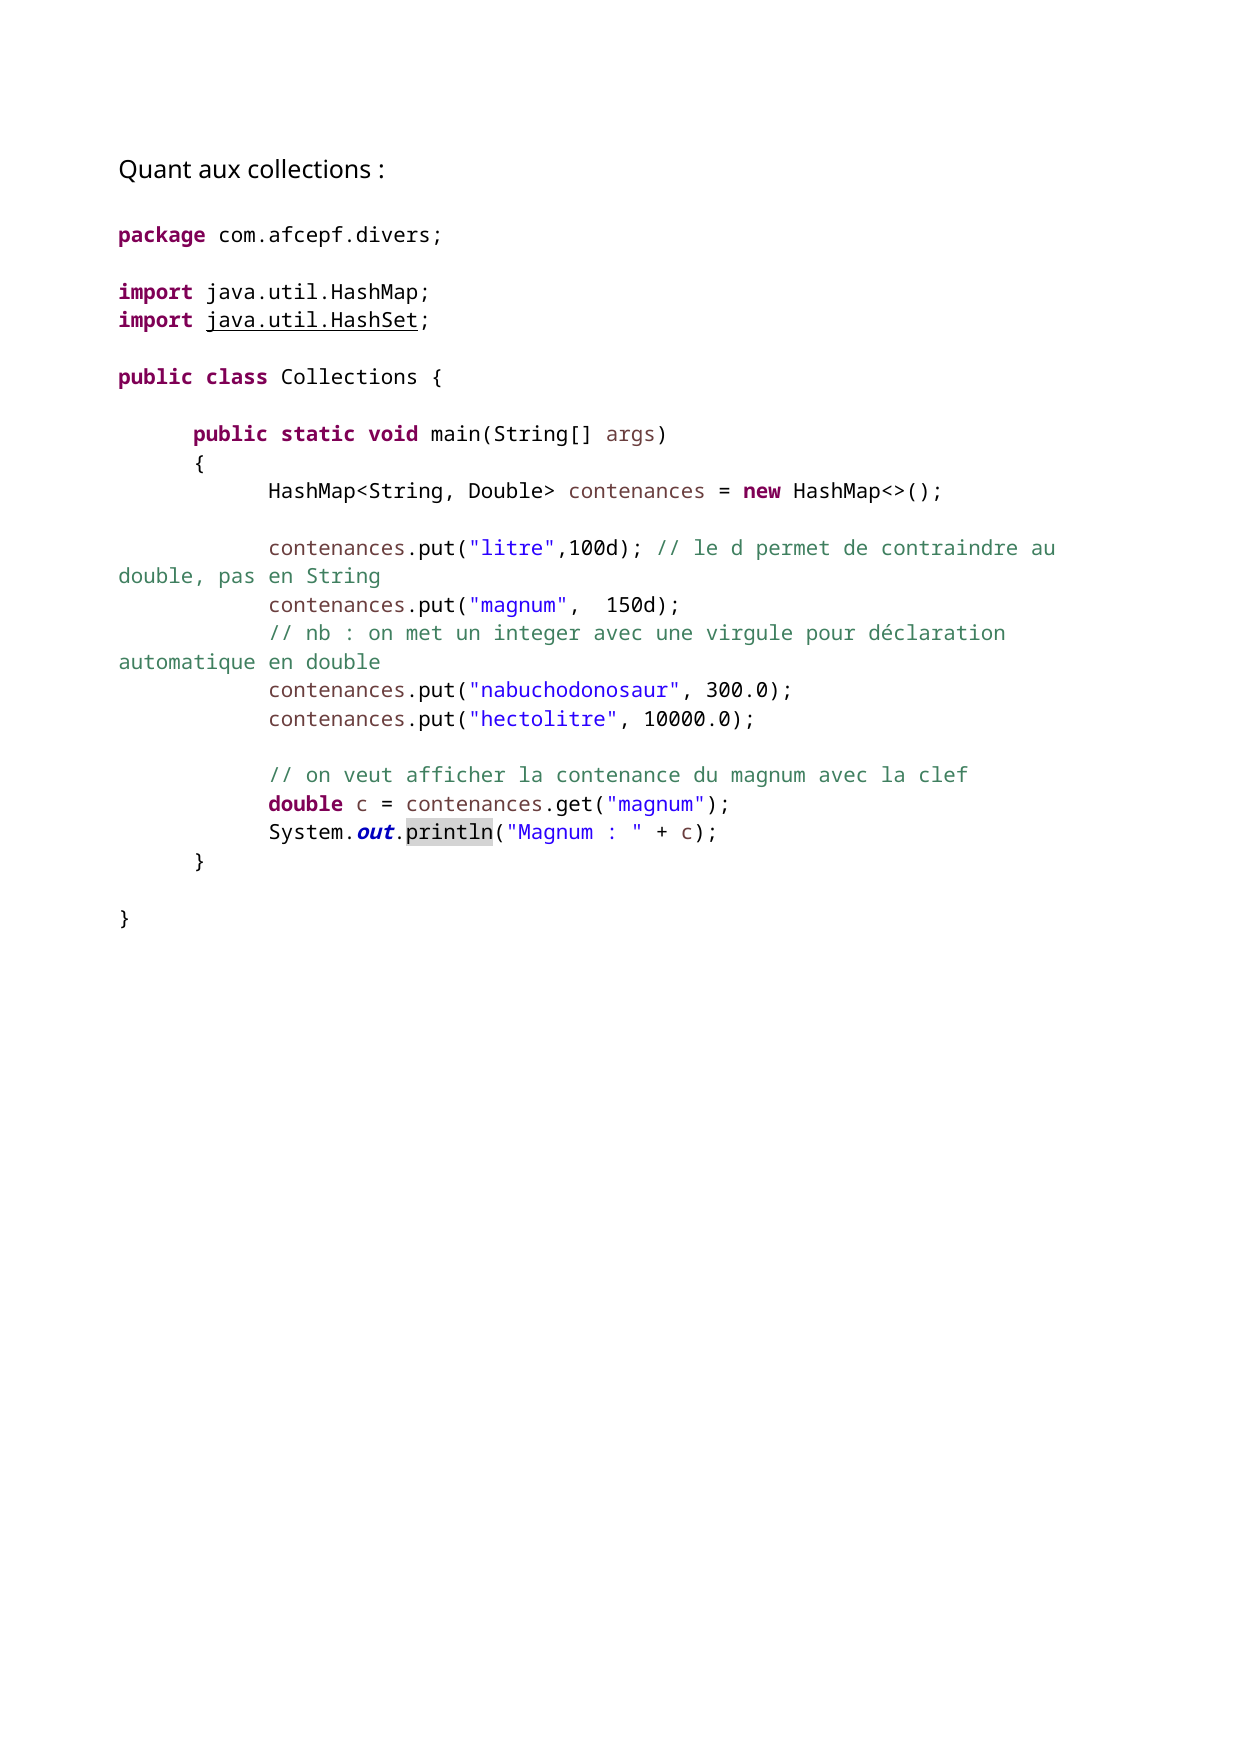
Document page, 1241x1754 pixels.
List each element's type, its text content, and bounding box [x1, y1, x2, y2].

text public class Collections { [118, 362, 1122, 391]
text HashMap<String, Double> contenances = new HashMap<>(); [118, 476, 1122, 505]
text import java.util.HashMap; [118, 277, 1122, 306]
text contenances.put("hectolitre", 10000.0); [118, 704, 1122, 732]
text contenances.put("litre",100d); // le d permet de contraindre au double, pas en String [118, 533, 1122, 590]
text { [118, 448, 1122, 476]
text contenances.put("nabuchodonosaur", 300.0); [118, 675, 1122, 704]
text } [118, 846, 1122, 874]
text // on veut afficher la contenance du magnum avec la clef [118, 761, 1122, 789]
text contenances.put("magnum", 150d); [118, 590, 1122, 618]
text package com.afcepf.divers; [118, 186, 1122, 249]
text public static void main(String[] args) [118, 419, 1122, 448]
text Quant aux collections : [118, 152, 1122, 186]
text } [118, 903, 1122, 931]
text System.out.println("Magnum : " + c); [118, 817, 1122, 846]
text import java.util.HashSet; [118, 306, 1122, 334]
text // nb : on met un integer avec une virgule pour déclaration automatique en double [118, 618, 1122, 675]
text double c = contenances.get("magnum"); [118, 789, 1122, 817]
